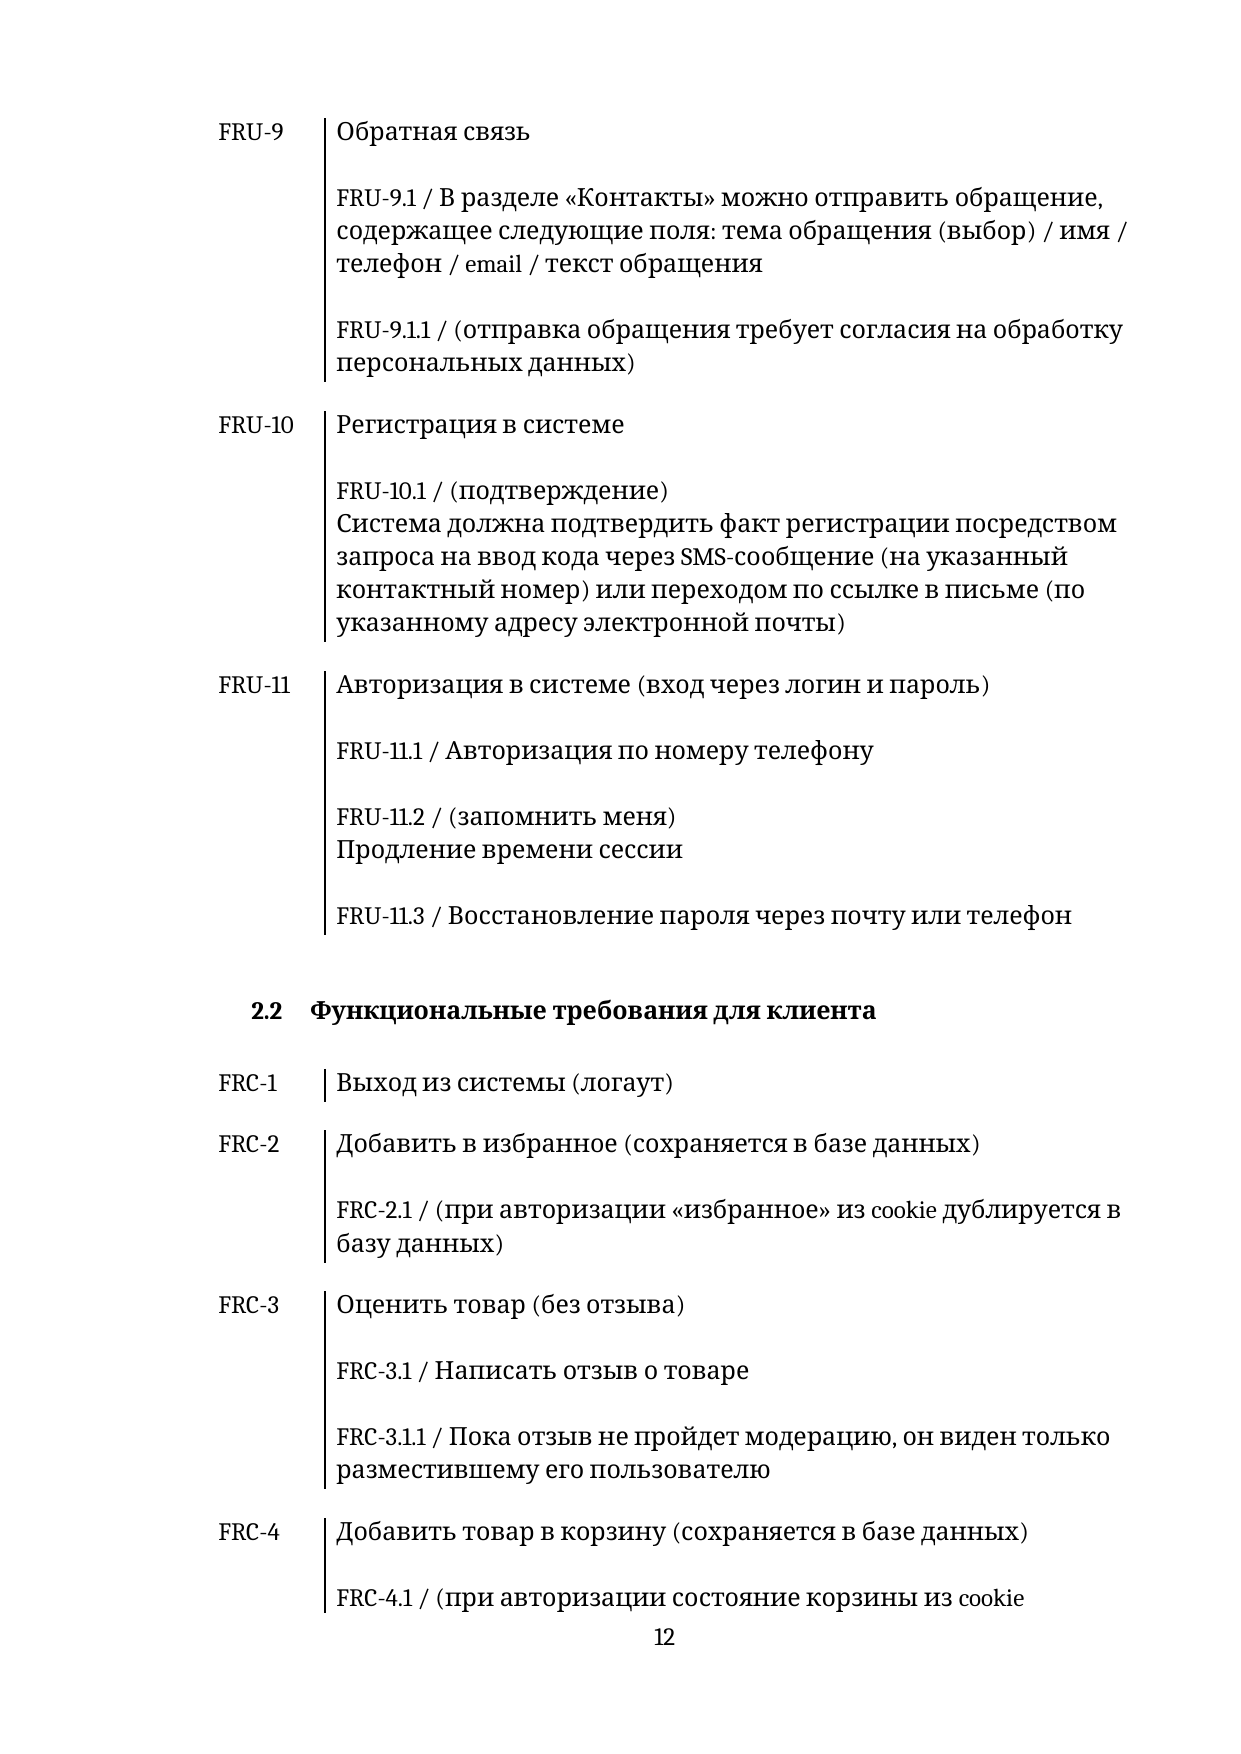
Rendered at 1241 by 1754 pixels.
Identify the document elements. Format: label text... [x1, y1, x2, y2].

table_header Добавить в избранное (сохраняется в базе данных) FRC-2.1 / (при авторизации «избранное» из cookie дублируется в базу данных) [326, 1130, 1151, 1262]
table_header FRC-3 [207, 1291, 324, 1489]
table_header Регистрация в системе FRU-10.1 / (подтверждение) Система должна подтвердить факт регистрации посредством запроса на ввод кода через SMS-сообщение (на указанный контактный номер) или переходом по ссылке в письме (по указанному адресу электронной почты) [326, 411, 1151, 642]
table_header FRU-10 [207, 411, 324, 642]
table_header Обратная связь FRU-9.1 / В разделе «Контакты» можно отправить обращение, содержащее следующие поля: тема обращения (выбор) / имя / телефон / email / текст обращения FRU-9.1.1 / (отправка обращения требует согласия на обработку персональных данных) [326, 118, 1151, 382]
table_header Оценить товар (без отзыва) FRC-3.1 / Написать отзыв о товаре FRC-3.1.1 / Пока отзыв не пройдет модерацию, он виден только разместившему его пользователю [326, 1291, 1151, 1489]
table_header Добавить товар в корзину (сохраняется в базе данных) FRC-4.1 / (при авторизации состояние корзины из cookie [326, 1518, 1151, 1613]
table_header FRC-1 [207, 1069, 324, 1102]
table_header FRC-4 [207, 1518, 324, 1613]
table_header Выход из системы (логаут) [326, 1069, 1151, 1102]
table_header FRU-11 [207, 671, 324, 935]
subtitle Функциональные требования для клиента [251, 997, 1152, 1026]
table_header Авторизация в системе (вход через логин и пароль) FRU-11.1 / Авторизация по номеру телефону FRU-11.2 / (запомнить меня) Продление времени сессии FRU-11.3 / Восстановление пароля через почту или телефон [326, 671, 1151, 935]
table_header FRC-2 [207, 1130, 324, 1262]
table_header FRU-9 [207, 118, 324, 382]
